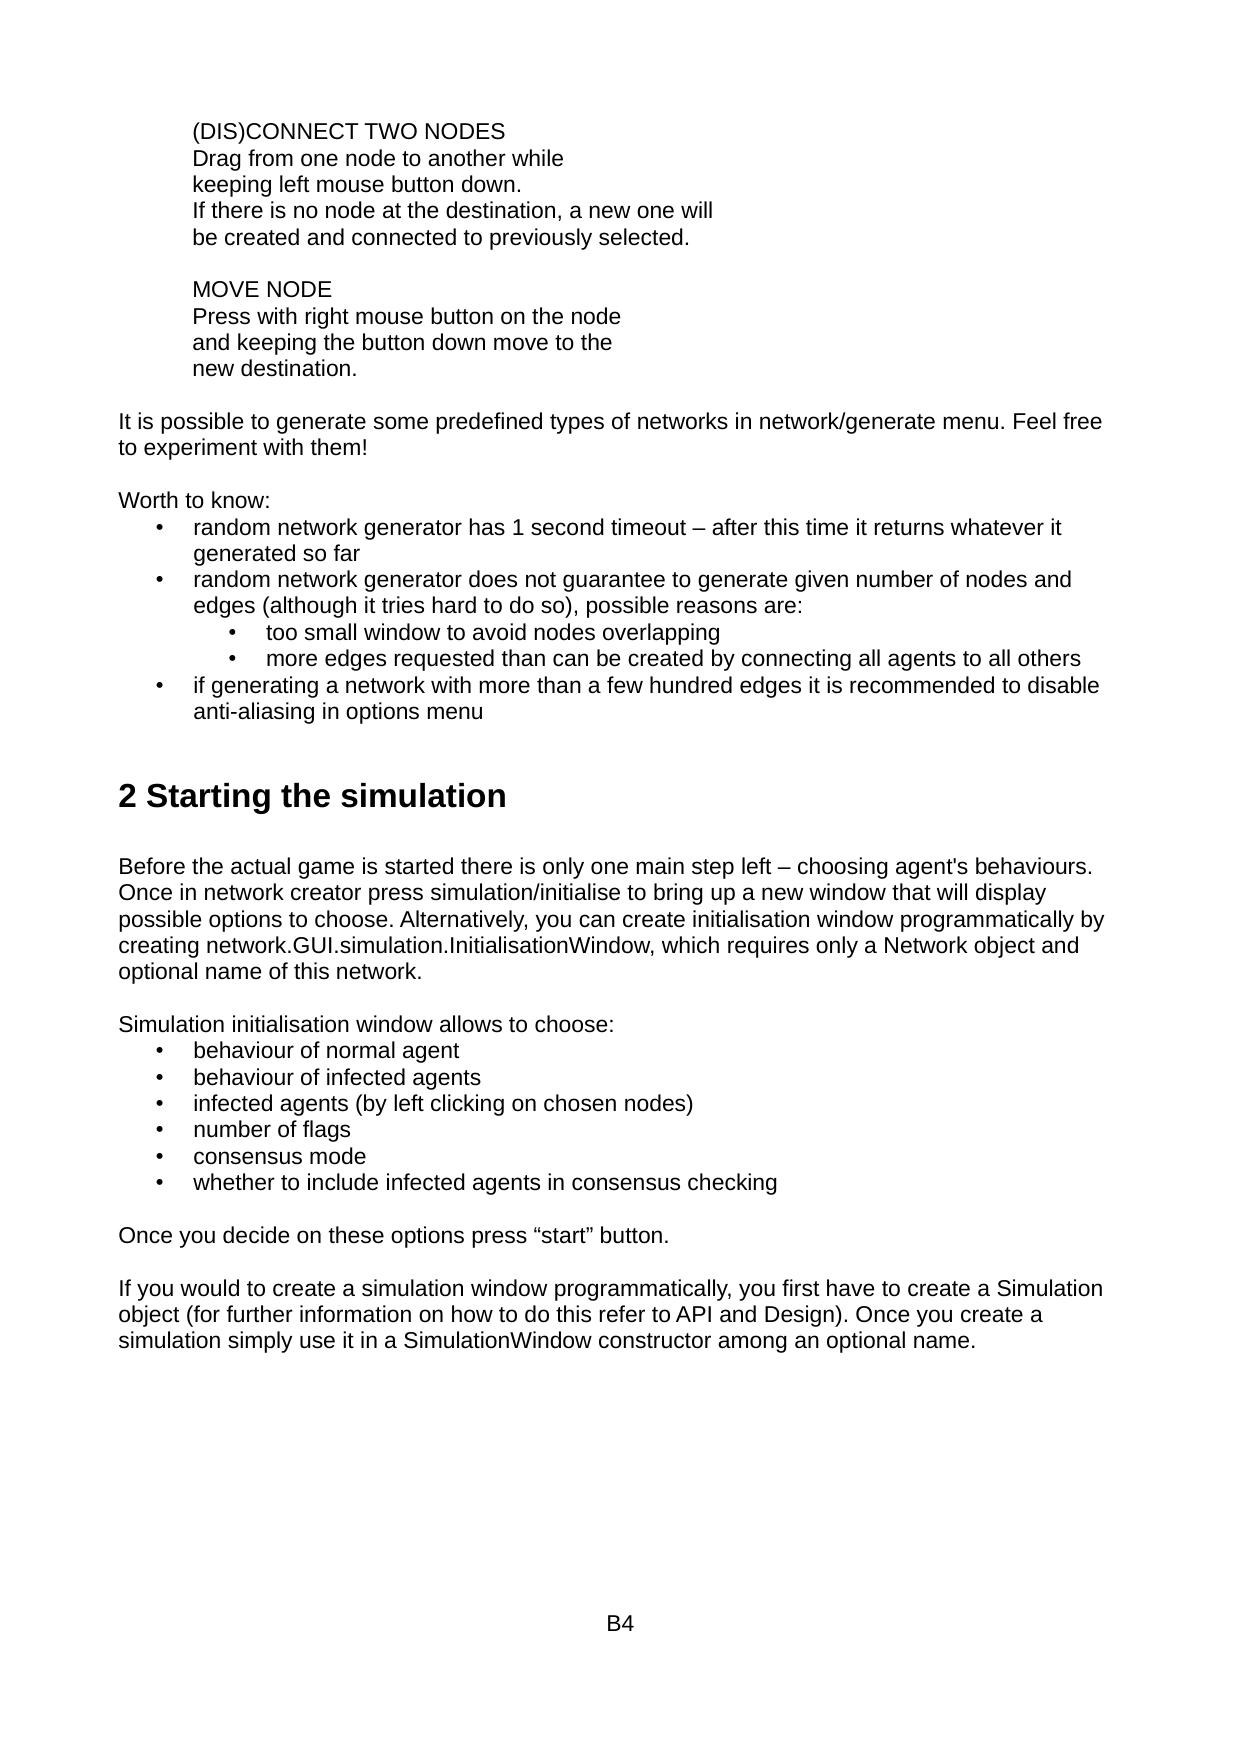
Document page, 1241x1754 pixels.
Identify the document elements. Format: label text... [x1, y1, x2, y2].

text Worth to know: [118, 487, 1122, 513]
list consensus mode [156, 1143, 1122, 1169]
text MOVE NODE [192, 276, 1122, 303]
text (DIS)CONNECT TWO NODES [192, 118, 1122, 144]
text and keeping the button down move to the [192, 329, 1122, 355]
text new destination. [192, 355, 1122, 382]
list whether to include infected agents in consensus checking [156, 1169, 1122, 1196]
list random network generator has 1 second timeout – after this time it returns whatever it generated so far [156, 513, 1122, 566]
list random network generator does not guarantee to generate given number of nodes and edges (although it tries hard to do so), possible reasons are: [156, 566, 1122, 619]
text keeping left mouse button down. [192, 171, 1122, 197]
text It is possible to generate some predefined types of networks in network/generate menu. Feel free to experiment with them! [118, 408, 1122, 461]
subtitle 2 Starting the simulation [118, 776, 1122, 814]
list too small window to avoid nodes overlapping [228, 619, 1122, 645]
list infected agents (by left clicking on chosen nodes) [156, 1090, 1122, 1116]
text Simulation initialisation window allows to choose: [118, 1011, 1122, 1037]
text be created and connected to previously selected. [192, 223, 1122, 250]
list more edges requested than can be created by connecting all agents to all others [228, 645, 1122, 672]
text Once you decide on these options press “start” button. [118, 1222, 1122, 1248]
text If you would to create a simulation window programmatically, you first have to create a Simulation object (for further information on how to do this refer to API and Design). Once you create a simulation simply use it in a SimulationWindow constructor among an optional name. [118, 1274, 1122, 1354]
list behaviour of normal agent [156, 1037, 1122, 1064]
text Drag from one node to another while [192, 144, 1122, 171]
text If there is no node at the destination, a new one will [192, 197, 1122, 223]
list behaviour of infected agents [156, 1064, 1122, 1090]
list if generating a network with more than a few hundred edges it is recommended to disable anti-aliasing in options menu [156, 672, 1122, 724]
text Before the actual game is started there is only one main step left – choosing agent's behaviours. Once in network creator press simulation/initialise to bring up a new window that will display possible options to choose. Alternatively, you can create initialisation window programmatically by creating network.GUI.simulation.InitialisationWindow, which requires only a Network object and optional name of this network. [118, 853, 1122, 985]
text Press with right mouse button on the node [192, 303, 1122, 329]
list number of flags [156, 1116, 1122, 1143]
